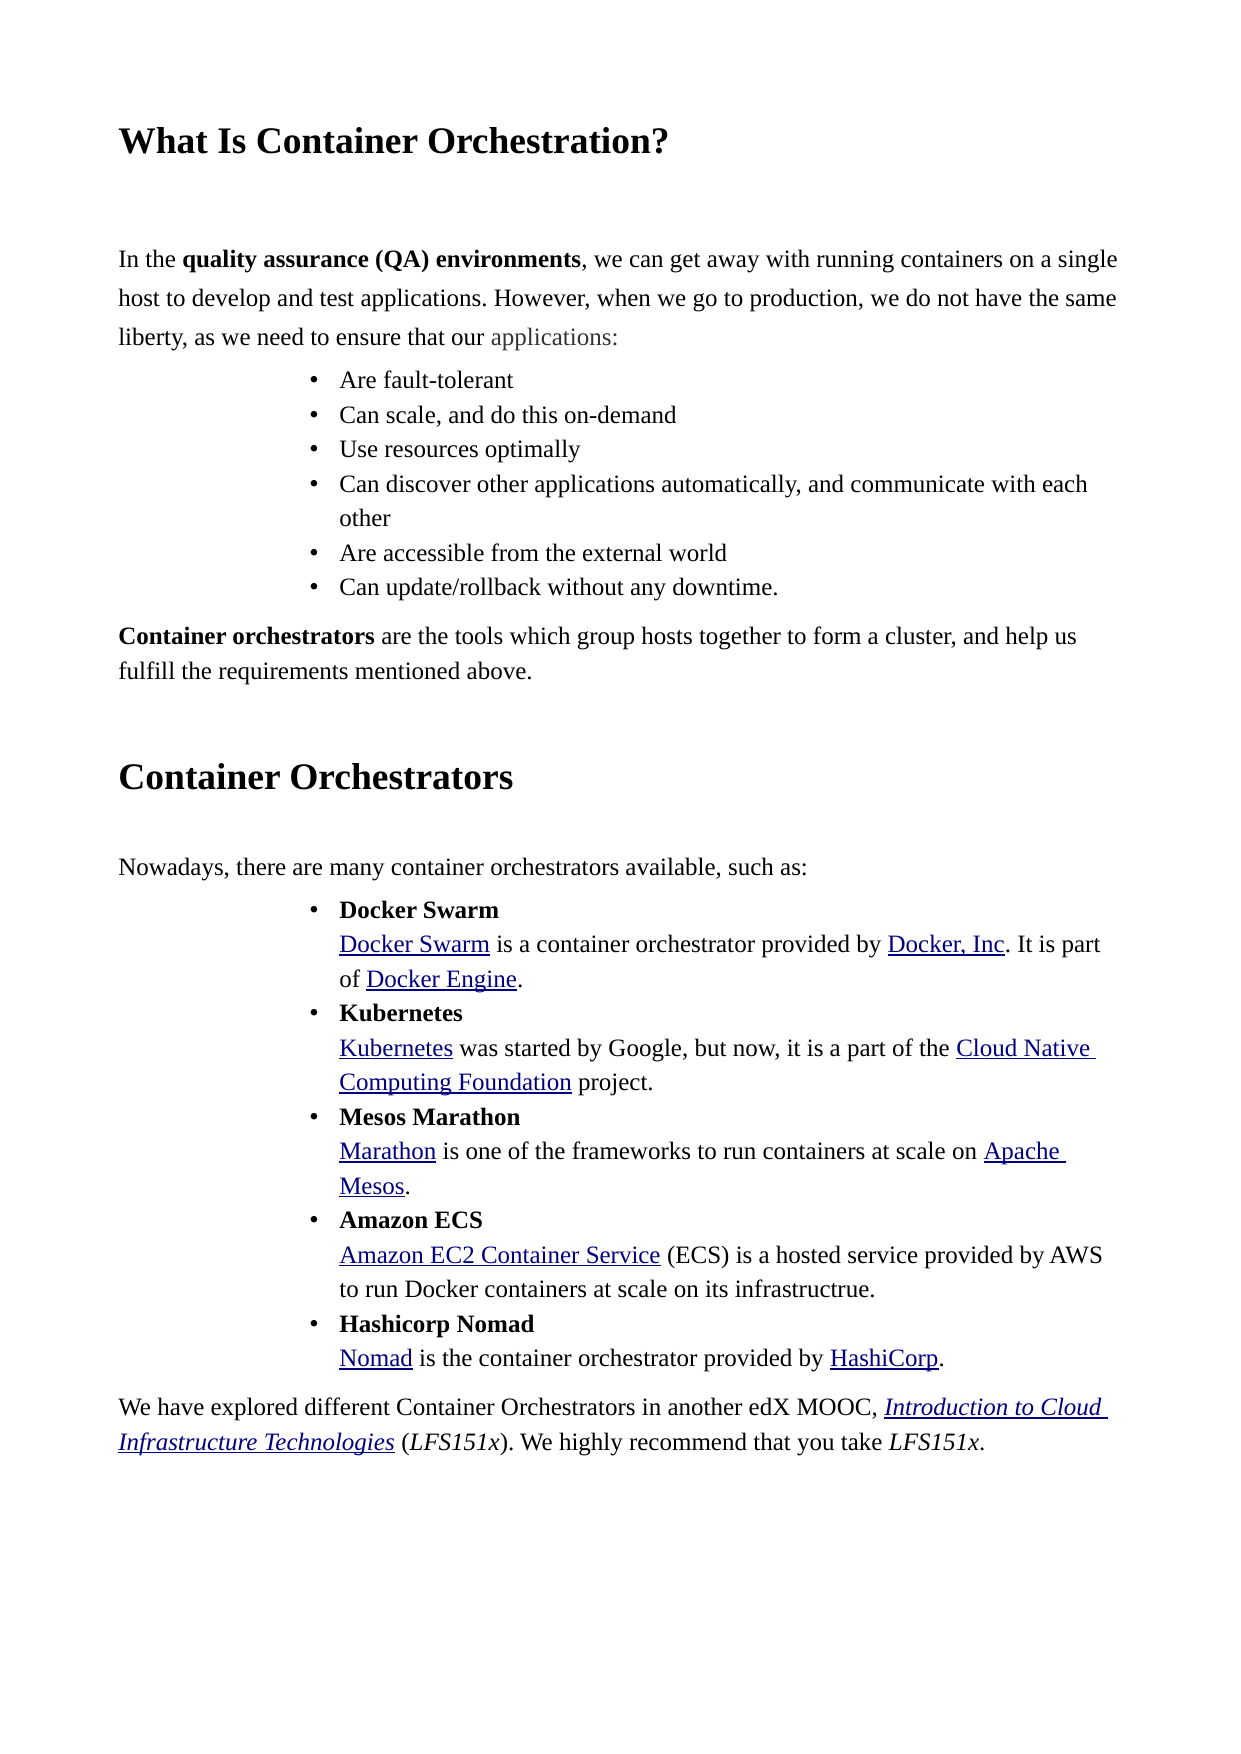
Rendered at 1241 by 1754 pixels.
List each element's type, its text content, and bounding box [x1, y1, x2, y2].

list Are fault-tolerant [309, 366, 1122, 394]
subtitle Container Orchestrators [118, 754, 1122, 798]
list Can discover other applications automatically, and communicate with each other [309, 469, 1122, 532]
list Mesos Marathon Marathon is one of the frameworks to run containers at scale on Apache Mesos. [309, 1102, 1122, 1200]
text Nowadays, there are many container orchestrators available, such as: [118, 841, 1122, 881]
list Docker Swarm Docker Swarm is a container orchestrator provided by Docker, Inc. It is part of Docker Engine. [309, 895, 1122, 993]
list Kubernetes Kubernetes was started by Google, but now, it is a part of the Cloud Native Computing Foundation project. [309, 998, 1122, 1096]
list Hashicorp Nomad Nomad is the container orchestrator provided by HashiCorp. [309, 1309, 1122, 1372]
list Can scale, and do this on-demand [309, 400, 1122, 429]
list Are accessible from the external world [309, 538, 1122, 567]
list Can update/rollback without any downtime. [309, 572, 1122, 601]
text Container orchestrators are the tools which group hosts together to form a cluster, and help us fulfill the requirements mentioned above. [118, 621, 1122, 685]
subtitle What Is Container Orchestration? [118, 118, 1122, 161]
list Amazon ECS Amazon EC2 Container Service (ECS) is a hosted service provided by AWS to run Docker containers at scale on its infrastructrue. [309, 1205, 1122, 1303]
text In the quality assurance (QA) environments, we can get away with running containers on a single host to develop and test applications. However, when we go to production, we do not have the same liberty, as we need to ensure that our applications: [118, 234, 1122, 351]
text We have explored different Container Orchestrators in another edX MOOC, Introduction to Cloud Infrastructure Technologies (LFS151x). We highly recommend that you take LFS151x. [118, 1392, 1122, 1456]
list Use resources optimally [309, 434, 1122, 463]
